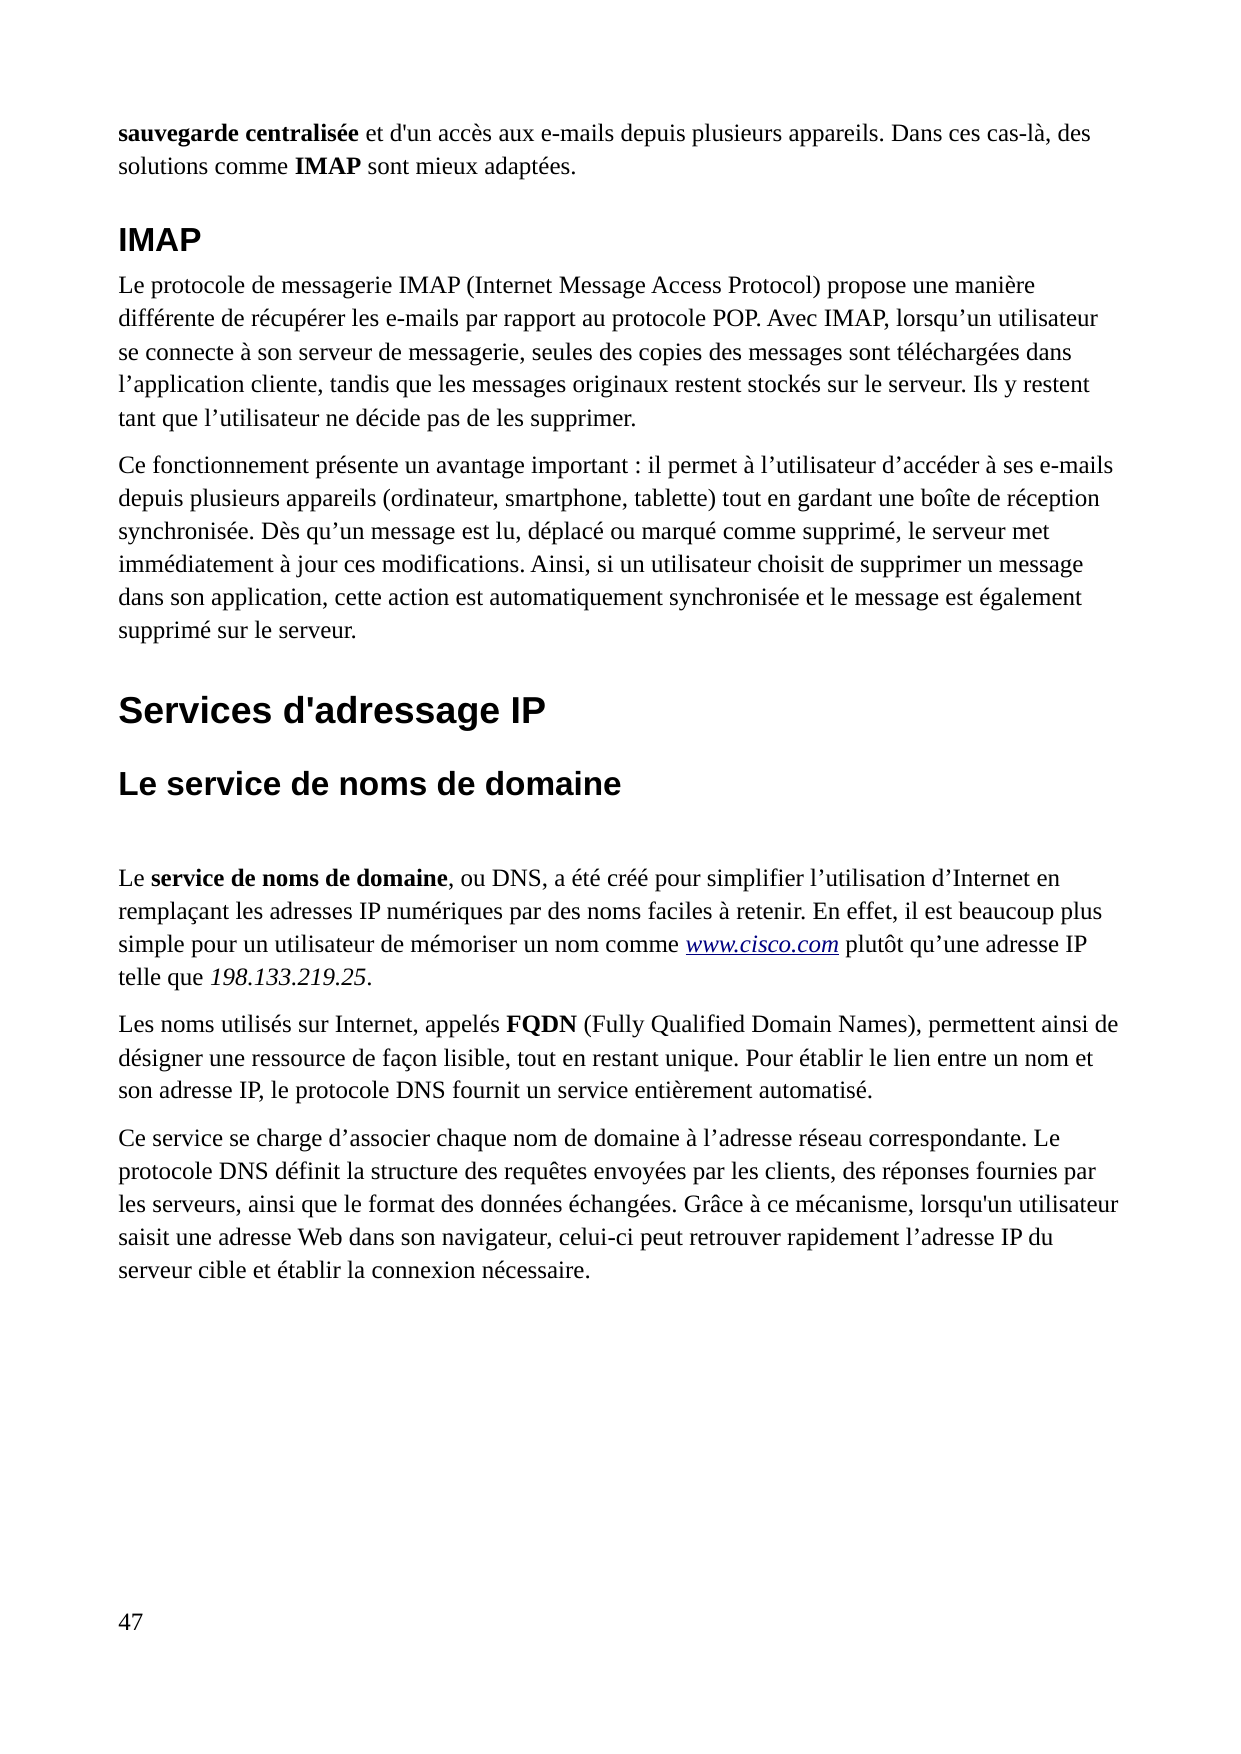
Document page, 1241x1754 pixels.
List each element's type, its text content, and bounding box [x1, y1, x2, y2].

text Les noms utilisés sur Internet, appelés FQDN (Fully Qualified Domain Names), permettent ainsi de désigner une ressource de façon lisible, tout en restant unique. Pour établir le lien entre un nom et son adresse IP, le protocole DNS fournit un service entièrement automatisé. [118, 1009, 1122, 1104]
subtitle Le service de noms de domaine [118, 764, 1122, 803]
text sauvegarde centralisée et d'un accès aux e-mails depuis plusieurs appareils. Dans ces cas-là, des solutions comme IMAP sont mieux adaptées. [118, 118, 1122, 180]
text Le service de noms de domaine, ou DNS, a été créé pour simplifier l’utilisation d’Internet en remplaçant les adresses IP numériques par des noms faciles à retenir. En effet, il est beaucoup plus simple pour un utilisateur de mémoriser un nom comme www.cisco.com plutôt qu’une adresse IP telle que 198.133.219.25. [118, 863, 1122, 991]
text Le protocole de messagerie IMAP (Internet Message Access Protocol) propose une manière différente de récupérer les e-mails par rapport au protocole POP. Avec IMAP, lorsqu’un utilisateur se connecte à son serveur de messagerie, seules des copies des messages sont téléchargées dans l’application cliente, tandis que les messages originaux restent stockés sur le serveur. Ils y restent tant que l’utilisateur ne décide pas de les supprimer. [118, 271, 1122, 431]
text Ce fonctionnement présente un avantage important : il permet à l’utilisateur d’accéder à ses e-mails depuis plusieurs appareils (ordinateur, smartphone, tablette) tout en gardant une boîte de réception synchronisée. Dès qu’un message est lu, déplacé ou marqué comme supprimé, le serveur met immédiatement à jour ces modifications. Ainsi, si un utilisateur choisit de supprimer un message dans son application, cette action est automatiquement synchronisée et le message est également supprimé sur le serveur. [118, 450, 1122, 644]
subtitle Services d'adressage IP [118, 688, 1122, 731]
subtitle IMAP [118, 219, 1122, 258]
text Ce service se charge d’associer chaque nom de domaine à l’adresse réseau correspondante. Le protocole DNS définit la structure des requêtes envoyées par les clients, des réponses fournies par les serveurs, ainsi que le format des données échangées. Grâce à ce mécanisme, lorsqu'un utilisateur saisit une adresse Web dans son navigateur, celui-ci peut retrouver rapidement l’adresse IP du serveur cible et établir la connexion nécessaire. [118, 1123, 1122, 1284]
